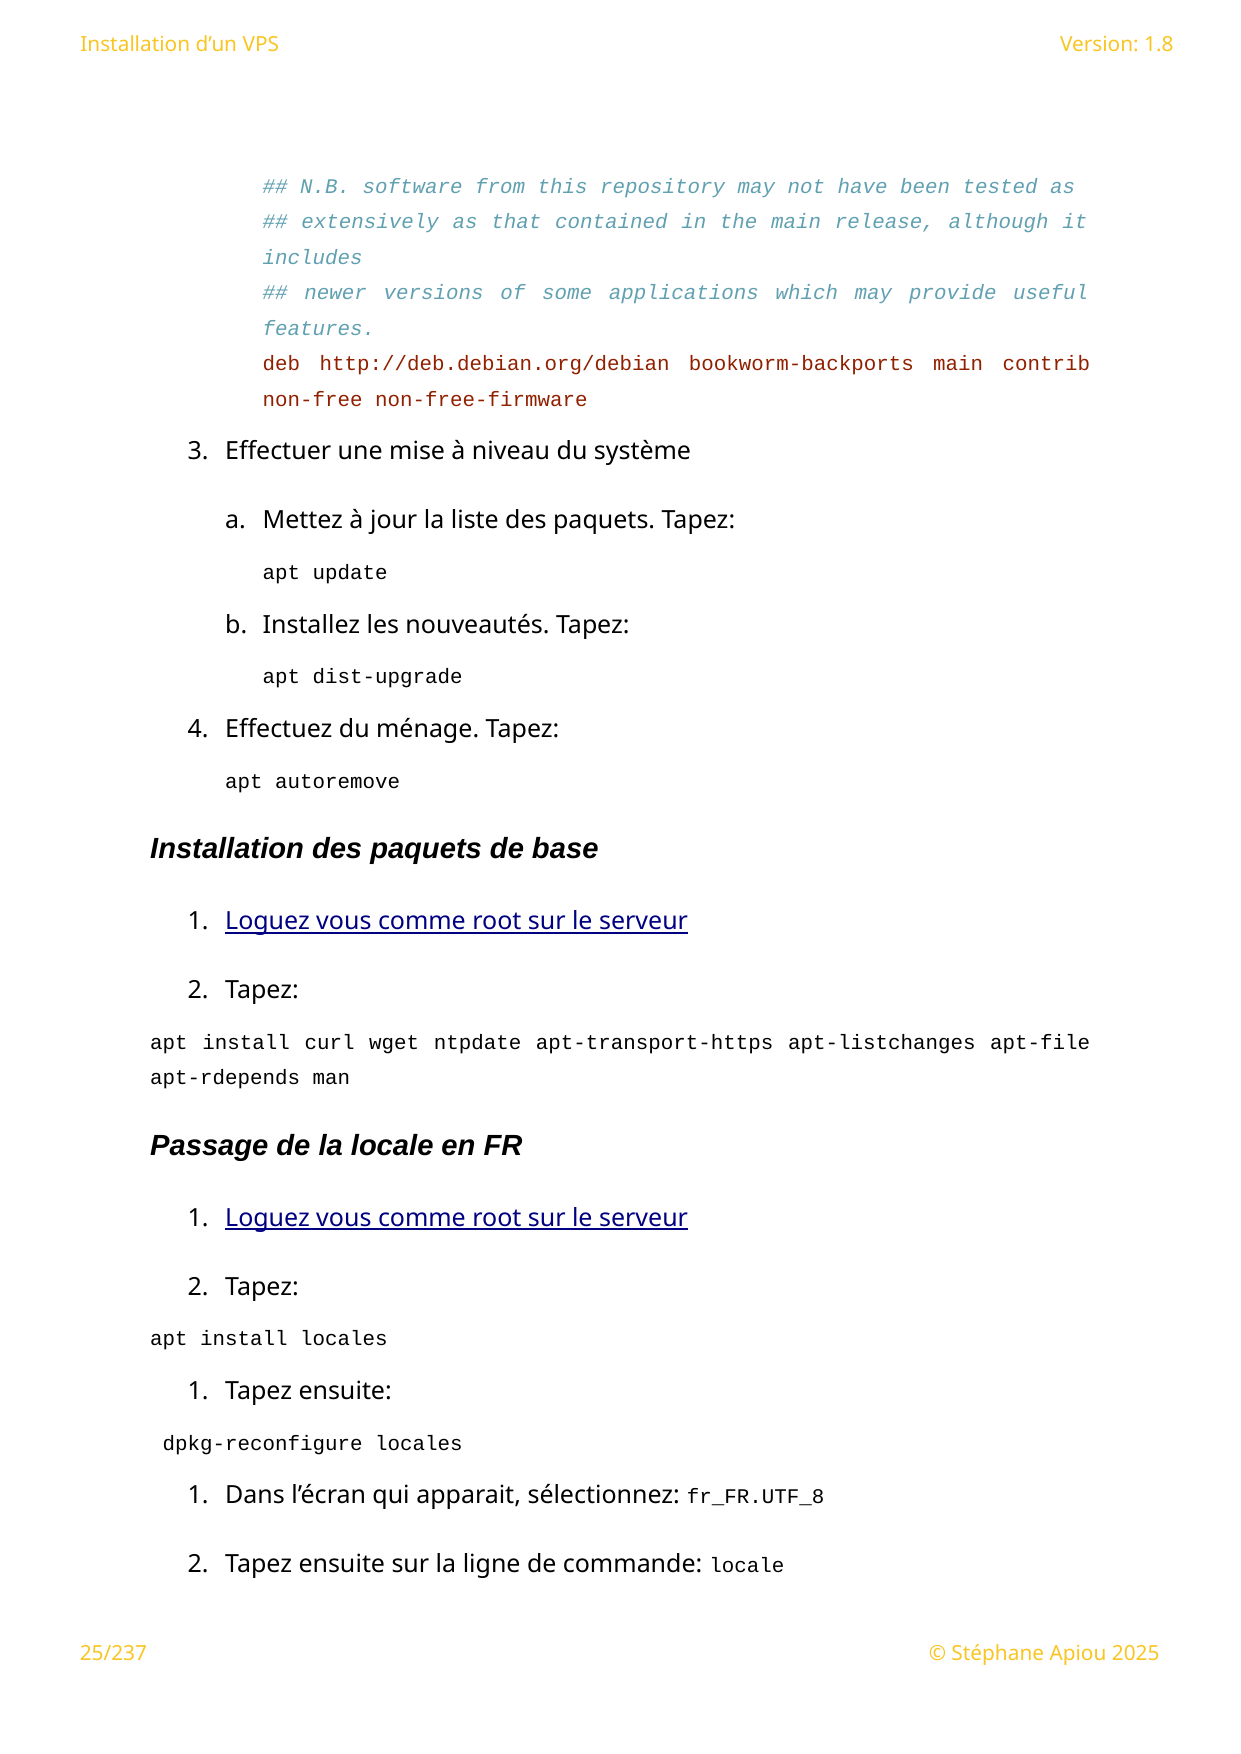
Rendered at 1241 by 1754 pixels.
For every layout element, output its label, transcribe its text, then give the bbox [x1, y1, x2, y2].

subtitle Passage de la locale en FR [150, 1128, 1090, 1161]
list apt autoremove [187, 771, 1090, 794]
list Dans l’écran qui apparait, sélectionnez: fr_FR.UTF_8 [187, 1477, 1090, 1511]
list Effectuez du ménage. Tapez: [187, 711, 1090, 745]
list Mettez à jour la liste des paquets. Tapez: [225, 502, 1090, 536]
text apt install locales [150, 1328, 1090, 1352]
list ## newer versions of some applications which may provide useful features. [225, 282, 1090, 341]
subtitle Installation des paquets de base [150, 831, 1090, 865]
list Tapez ensuite: [187, 1373, 1090, 1407]
text dpkg-reconfigure locales [150, 1433, 1090, 1456]
list Effectuer une mise à niveau du système [187, 433, 1090, 467]
list ## N.B. software from this repository may not have been tested as [225, 176, 1090, 200]
list Tapez: [187, 1268, 1090, 1302]
list Loguez vous comme root sur le serveur [187, 1199, 1090, 1233]
list apt update [225, 562, 1090, 586]
text apt install curl wget ntpdate apt-transport-https apt-listchanges apt-file apt-rdepends man [150, 1032, 1090, 1091]
list Tapez: [187, 972, 1090, 1006]
list apt dist-upgrade [225, 666, 1090, 690]
list Installez les nouveautés. Tapez: [225, 606, 1090, 640]
list deb http://deb.debian.org/debian bookworm-backports main contrib non-free non-free-firmware [225, 353, 1090, 412]
list ## extensively as that contained in the main release, although it includes [225, 212, 1090, 271]
list Loguez vous comme root sur le serveur [187, 903, 1090, 937]
list Tapez ensuite sur la ligne de commande: locale [187, 1546, 1090, 1580]
